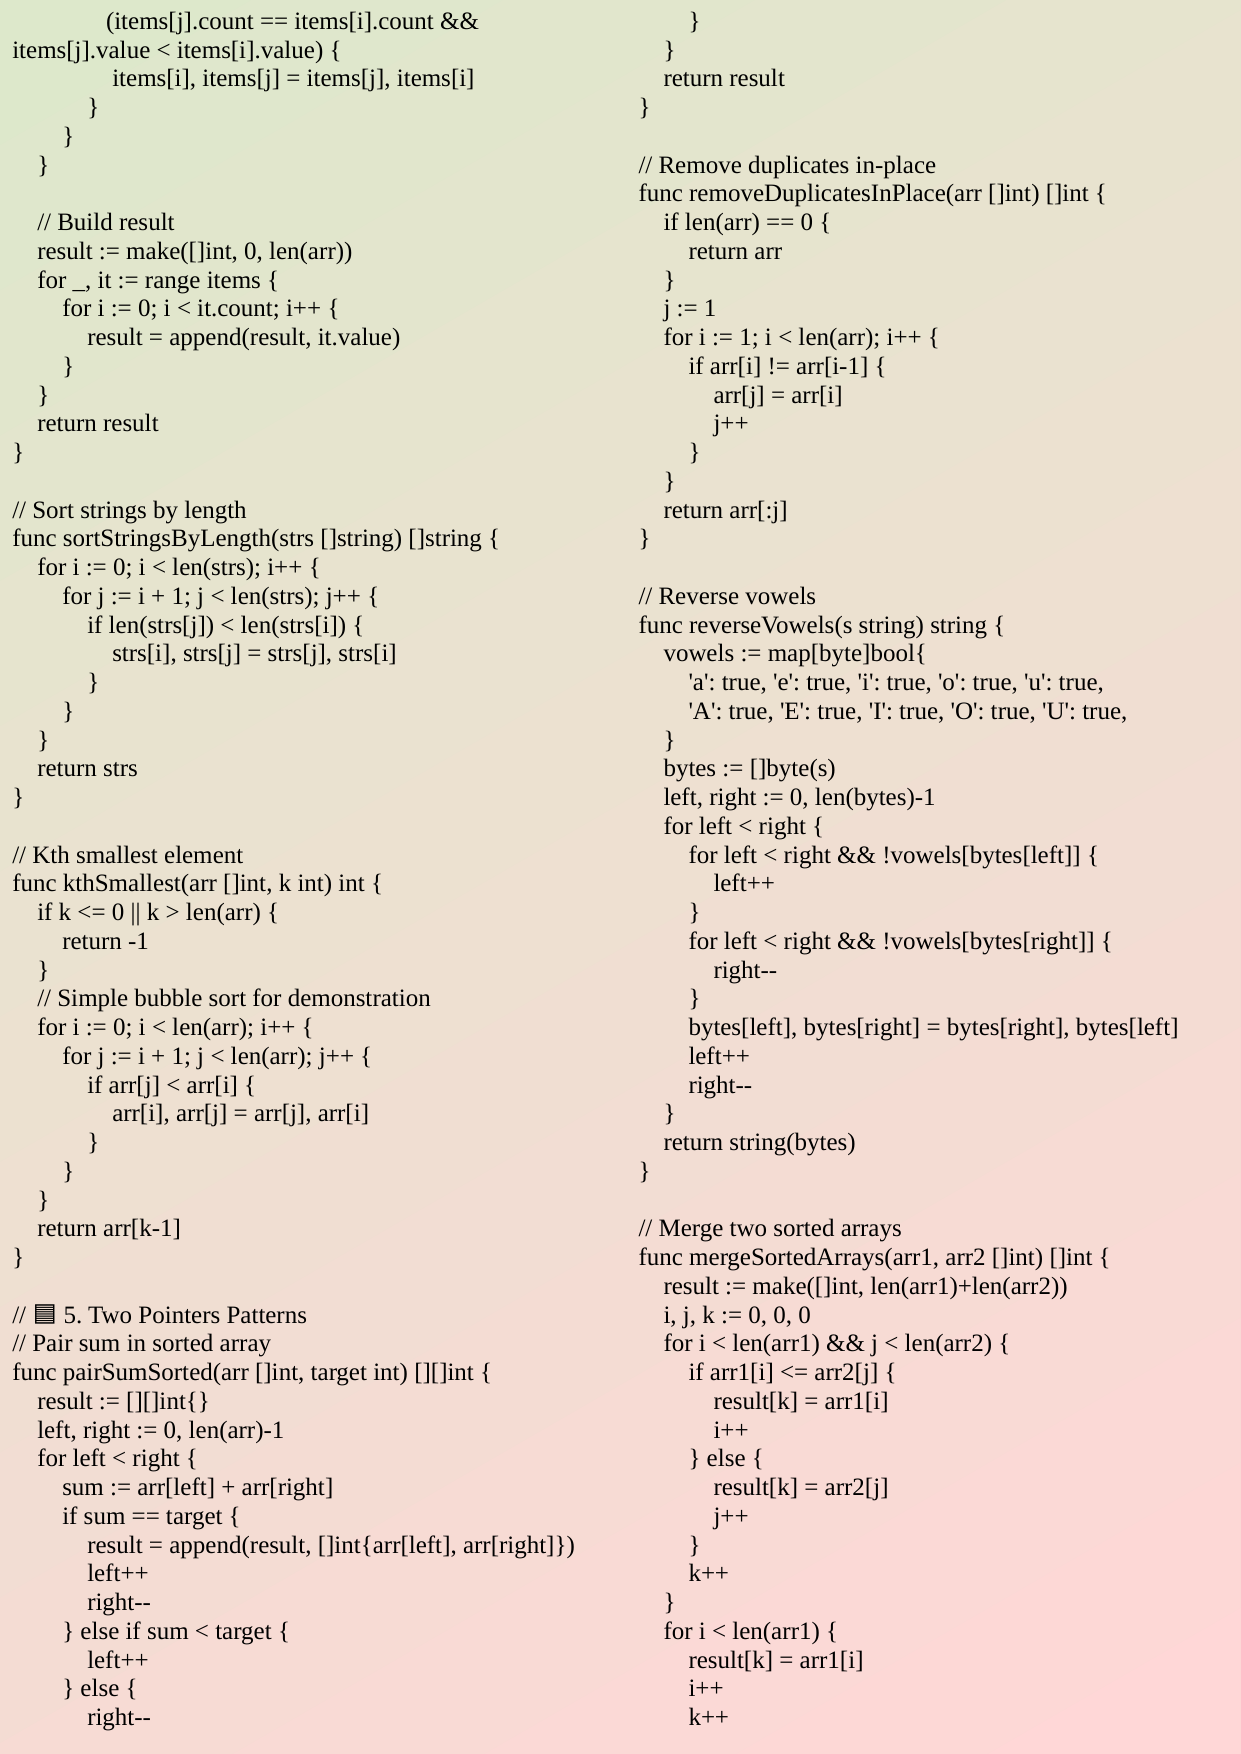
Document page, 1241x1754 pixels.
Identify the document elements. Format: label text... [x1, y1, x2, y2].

text } [638, 725, 1234, 753]
text return result [12, 408, 608, 437]
text return arr[:j] [638, 495, 1234, 523]
text for left < right && !vowels[bytes[right]] { [638, 926, 1234, 955]
text for i < len(arr1) && j < len(arr2) { [638, 1328, 1234, 1357]
text } [12, 121, 608, 150]
text for left < right { [12, 1443, 608, 1472]
text } [12, 380, 608, 408]
text (items[j].count == items[i].count && items[j].value < items[i].value) { [12, 6, 608, 63]
text } [12, 667, 608, 696]
text vowels := map[byte]bool{ [638, 638, 1234, 667]
text if sum == target { [12, 1501, 608, 1530]
text for _, it := range items { [12, 265, 608, 293]
text } [12, 351, 608, 380]
text return result [638, 63, 1234, 92]
text } [638, 265, 1234, 293]
text func removeDuplicatesInPlace(arr []int) []int { [638, 178, 1234, 207]
text for i := 0; i < len(strs); i++ { [12, 552, 608, 581]
text if arr[i] != arr[i-1] { [638, 351, 1234, 380]
text return strs [12, 753, 608, 782]
text result[k] = arr1[i] [638, 1386, 1234, 1415]
text return arr[k-1] [12, 1213, 608, 1242]
text left++ [12, 1558, 608, 1587]
text left++ [638, 868, 1234, 897]
text right-- [12, 1702, 608, 1731]
text } [638, 466, 1234, 495]
text result = append(result, it.value) [12, 322, 608, 351]
text // Reverse vowels [638, 581, 1234, 610]
text j := 1 [638, 293, 1234, 322]
text } [638, 437, 1234, 466]
text left++ [638, 1041, 1234, 1070]
text // Build result [12, 207, 608, 236]
text result = append(result, []int{arr[left], arr[right]}) [12, 1530, 608, 1558]
text } [12, 1127, 608, 1156]
text func mergeSortedArrays(arr1, arr2 []int) []int { [638, 1242, 1234, 1271]
text for left < right && !vowels[bytes[left]] { [638, 840, 1234, 868]
text } [638, 983, 1234, 1012]
text return string(bytes) [638, 1127, 1234, 1156]
text for i := 0; i < it.count; i++ { [12, 293, 608, 322]
text // Sort strings by length [12, 495, 608, 523]
text k++ [638, 1558, 1234, 1587]
text if arr1[i] <= arr2[j] { [638, 1357, 1234, 1386]
text // Kth smallest element [12, 840, 608, 868]
text func reverseVowels(s string) string { [638, 610, 1234, 638]
text func pairSumSorted(arr []int, target int) [][]int { [12, 1357, 608, 1386]
text if len(strs[j]) < len(strs[i]) { [12, 610, 608, 638]
text } [638, 523, 1234, 552]
text for i := 0; i < len(arr); i++ { [12, 1012, 608, 1041]
text func kthSmallest(arr []int, k int) int { [12, 868, 608, 897]
text strs[i], strs[j] = strs[j], strs[i] [12, 638, 608, 667]
text 'a': true, 'e': true, 'i': true, 'o': true, 'u': true, [638, 667, 1234, 696]
text for j := i + 1; j < len(strs); j++ { [12, 581, 608, 610]
text for j := i + 1; j < len(arr); j++ { [12, 1041, 608, 1070]
text j++ [638, 408, 1234, 437]
text i++ [638, 1415, 1234, 1443]
text } [12, 1185, 608, 1213]
text j++ [638, 1501, 1234, 1530]
text } else { [12, 1673, 608, 1702]
text } [638, 1156, 1234, 1185]
text arr[j] = arr[i] [638, 380, 1234, 408]
text right-- [638, 1070, 1234, 1098]
text if arr[j] < arr[i] { [12, 1070, 608, 1098]
text return arr [638, 236, 1234, 265]
text func sortStringsByLength(strs []string) []string { [12, 523, 608, 552]
text } [12, 92, 608, 121]
text // Remove duplicates in-place [638, 150, 1234, 178]
text result := make([]int, len(arr1)+len(arr2)) [638, 1271, 1234, 1300]
text left++ [12, 1645, 608, 1673]
text for left < right { [638, 811, 1234, 840]
text result := [][]int{} [12, 1386, 608, 1415]
text } [12, 1156, 608, 1185]
text } else if sum < target { [12, 1616, 608, 1645]
text return -1 [12, 926, 608, 955]
text // Pair sum in sorted array [12, 1328, 608, 1357]
text i++ [638, 1673, 1234, 1702]
text for i < len(arr1) { [638, 1616, 1234, 1645]
text } [12, 725, 608, 753]
text result[k] = arr2[j] [638, 1472, 1234, 1501]
text } [638, 1587, 1234, 1616]
text result[k] = arr1[i] [638, 1645, 1234, 1673]
text right-- [12, 1587, 608, 1616]
text left, right := 0, len(arr)-1 [12, 1415, 608, 1443]
text } [638, 6, 1234, 35]
text bytes[left], bytes[right] = bytes[right], bytes[left] [638, 1012, 1234, 1041]
text if k <= 0 || k > len(arr) { [12, 897, 608, 926]
text } [12, 955, 608, 983]
text } [638, 92, 1234, 121]
text } [12, 437, 608, 466]
text right-- [638, 955, 1234, 983]
text left, right := 0, len(bytes)-1 [638, 782, 1234, 811]
text } [638, 35, 1234, 63]
text items[i], items[j] = items[j], items[i] [12, 63, 608, 92]
text for i := 1; i < len(arr); i++ { [638, 322, 1234, 351]
text } [12, 1242, 608, 1271]
text // 🟦 5. Two Pointers Patterns [12, 1300, 608, 1328]
text // Merge two sorted arrays [638, 1213, 1234, 1242]
text result := make([]int, 0, len(arr)) [12, 236, 608, 265]
text } [638, 1530, 1234, 1558]
text bytes := []byte(s) [638, 753, 1234, 782]
text } else { [638, 1443, 1234, 1472]
text if len(arr) == 0 { [638, 207, 1234, 236]
text } [12, 150, 608, 178]
text } [12, 782, 608, 811]
text sum := arr[left] + arr[right] [12, 1472, 608, 1501]
text 'A': true, 'E': true, 'I': true, 'O': true, 'U': true, [638, 696, 1234, 725]
text } [638, 1098, 1234, 1127]
text arr[i], arr[j] = arr[j], arr[i] [12, 1098, 608, 1127]
text k++ [638, 1702, 1234, 1731]
text } [12, 696, 608, 725]
text // Simple bubble sort for demonstration [12, 983, 608, 1012]
text } [638, 897, 1234, 926]
text i, j, k := 0, 0, 0 [638, 1300, 1234, 1328]
